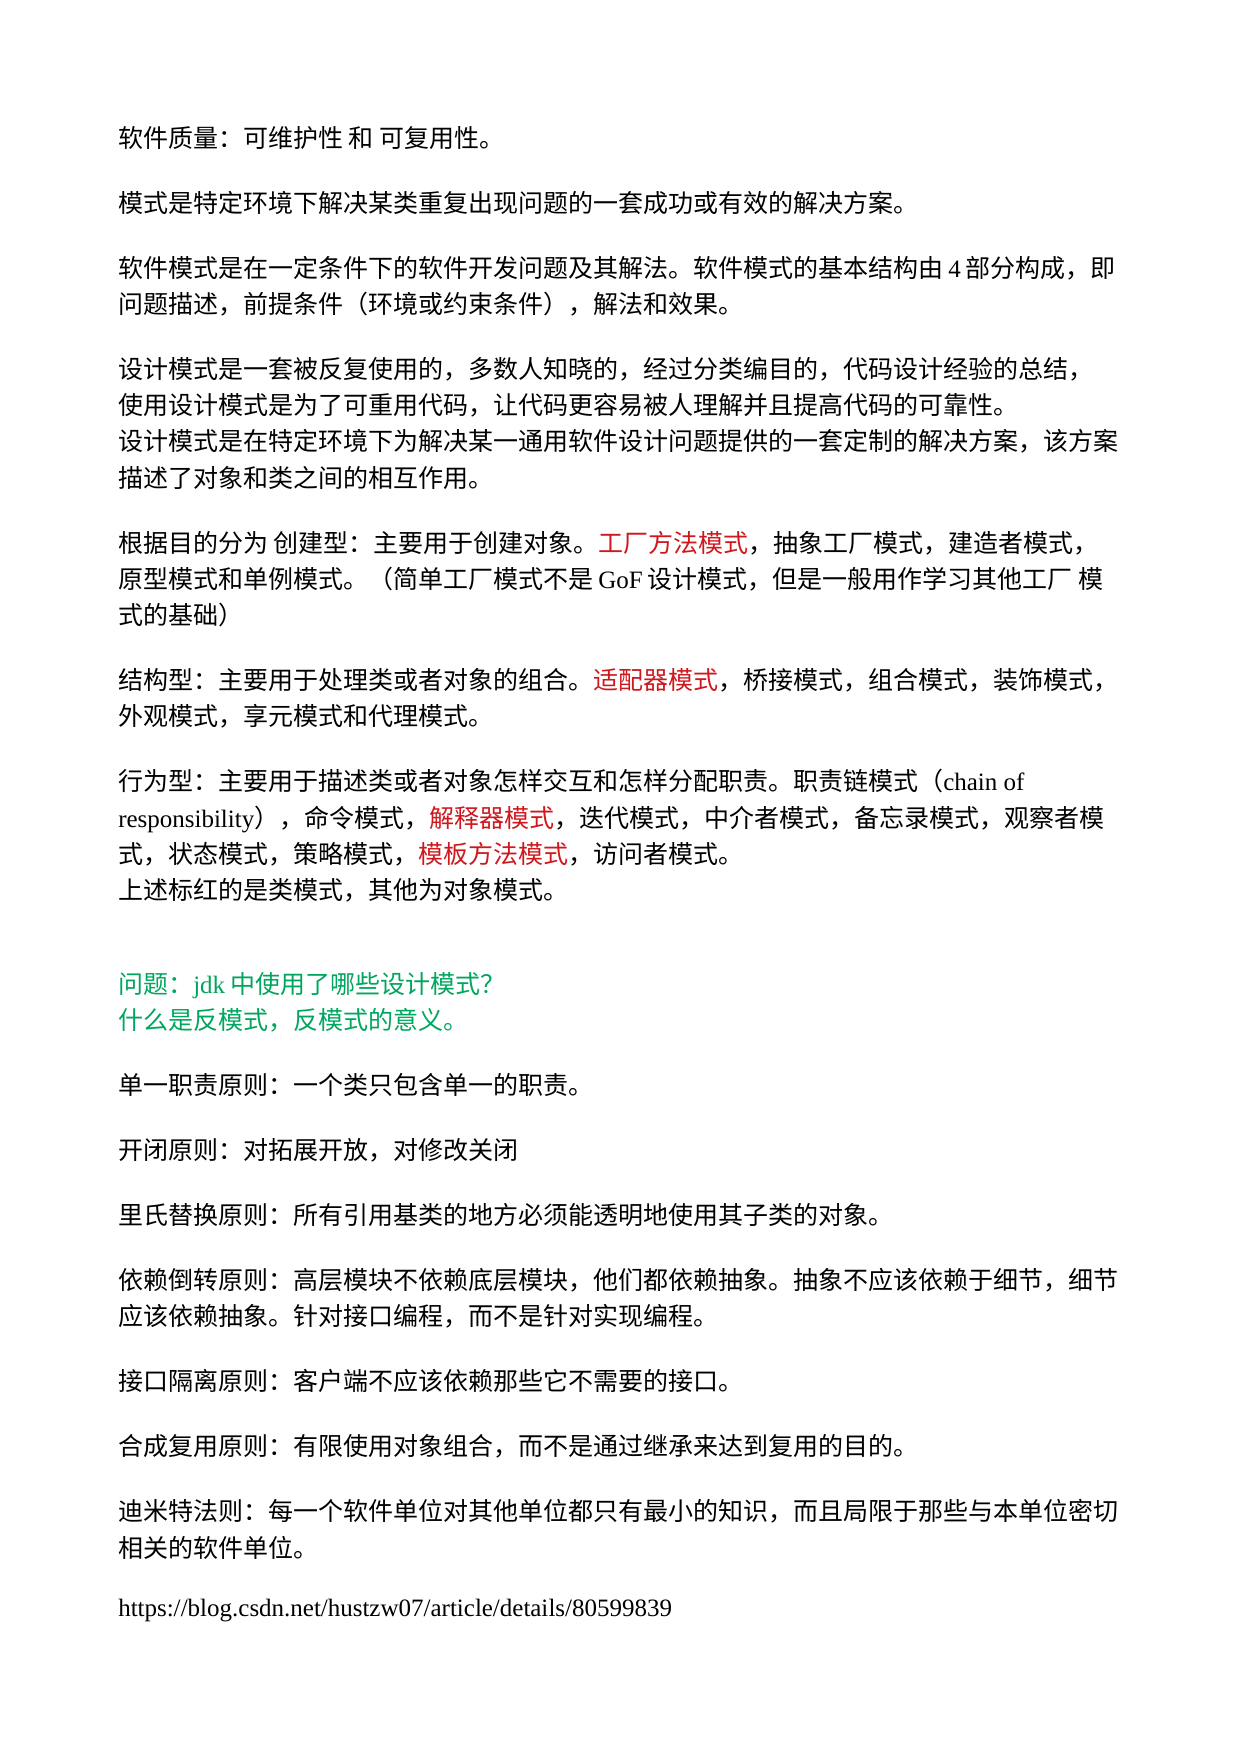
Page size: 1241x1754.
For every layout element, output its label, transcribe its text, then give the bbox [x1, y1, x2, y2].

text 上述标红的是类模式，其他为对象模式。 [118, 871, 1122, 907]
text 软件模式是在一定条件下的软件开发问题及其解法。软件模式的基本结构由4部分构成，即问题描述，前提条件（环境或约束条件），解法和效果。 [118, 248, 1122, 321]
text 结构型：主要用于处理类或者对象的组合。适配器模式，桥接模式，组合模式，装饰模式，外观模式，享元模式和代理模式。 [118, 661, 1122, 733]
text 接口隔离原则：客户端不应该依赖那些它不需要的接口。 [118, 1362, 1122, 1398]
text 行为型：主要用于描述类或者对象怎样交互和怎样分配职责。职责链模式（chain of responsibility），命令模式，解释器模式，迭代模式，中介者模式，备忘录模式，观察者模式，状态模式，策略模式，模板方法模式，访问者模式。 [118, 762, 1122, 871]
text 根据目的分为 创建型：主要用于创建对象。工厂方法模式，抽象工厂模式，建造者模式，原型模式和单例模式。（简单工厂模式不是GoF设计模式，但是一般用作学习其他工厂 模式的基础） [118, 523, 1122, 632]
text 设计模式是一套被反复使用的，多数人知晓的，经过分类编目的，代码设计经验的总结， [118, 349, 1122, 386]
text 模式是特定环境下解决某类重复出现问题的一套成功或有效的解决方案。 [118, 183, 1122, 219]
text 单一职责原则：一个类只包含单一的职责。 [118, 1066, 1122, 1102]
text 里氏替换原则：所有引用基类的地方必须能透明地使用其子类的对象。 [118, 1196, 1122, 1232]
text 使用设计模式是为了可重用代码，让代码更容易被人理解并且提高代码的可靠性。 [118, 386, 1122, 422]
text 设计模式是在特定环境下为解决某一通用软件设计问题提供的一套定制的解决方案，该方案描述了对象和类之间的相互作用。 [118, 422, 1122, 494]
text 合成复用原则：有限使用对象组合，而不是通过继承来达到复用的目的。 [118, 1427, 1122, 1463]
text https://blog.csdn.net/hustzw07/article/details/80599839 [118, 1593, 1122, 1622]
text 迪米特法则：每一个软件单位对其他单位都只有最小的知识，而且局限于那些与本单位密切相关的软件单位。 [118, 1492, 1122, 1564]
text 依赖倒转原则：高层模块不依赖底层模块，他们都依赖抽象。抽象不应该依赖于细节，细节应该依赖抽象。针对接口编程，而不是针对实现编程。 [118, 1261, 1122, 1333]
text 开闭原则：对拓展开放，对修改关闭 [118, 1131, 1122, 1167]
text 问题：jdk中使用了哪些设计模式？ [118, 964, 1122, 1001]
text 软件质量：可维护性 和 可复用性。 [118, 118, 1122, 154]
text 什么是反模式，反模式的意义。 [118, 1001, 1122, 1037]
